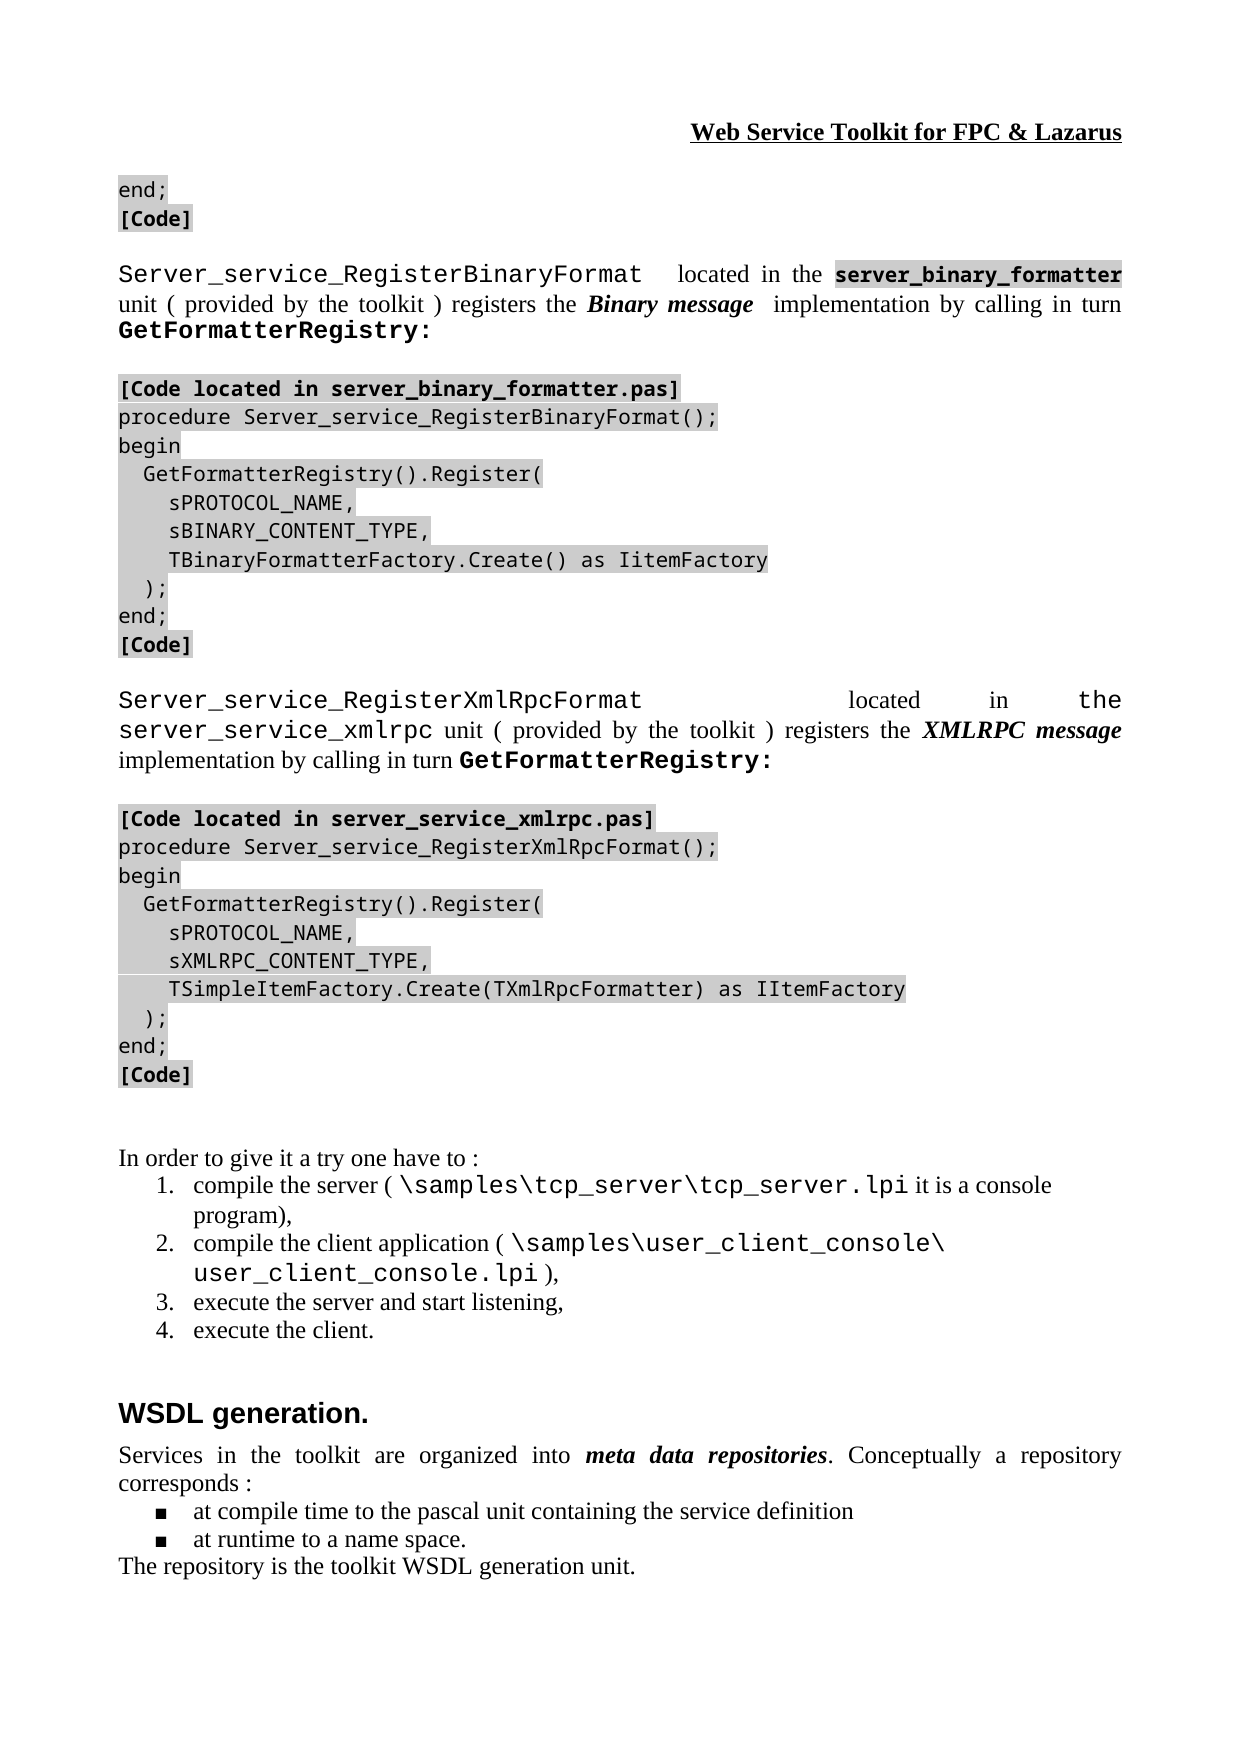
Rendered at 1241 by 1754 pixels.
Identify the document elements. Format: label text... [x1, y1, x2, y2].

text [Code] [118, 204, 1122, 232]
text [Code] [118, 1060, 1122, 1088]
text end; [118, 1031, 1122, 1060]
text sXMLRPC_CONTENT_TYPE, [118, 946, 1122, 974]
text ); [118, 573, 1122, 602]
text TSimpleItemFactory.Create(TXmlRpcFormatter) as IItemFactory [118, 974, 1122, 1003]
subtitle WSDL generation. [118, 1397, 1122, 1429]
text [Code] [118, 630, 1122, 658]
text end; [118, 175, 1122, 204]
text GetFormatterRegistry().Register( [118, 459, 1122, 488]
text TBinaryFormatterFactory.Create() as IitemFactory [118, 545, 1122, 573]
list execute the client. [156, 1316, 1122, 1344]
list at compile time to the pascal unit containing the service definition [156, 1497, 1122, 1525]
text [Code located in server_service_xmlrpc.pas] [118, 804, 1122, 832]
text end; [118, 602, 1122, 630]
list at runtime to a name space. [156, 1525, 1122, 1552]
list compile the server ( \samples\tcp_server\tcp_server.lpi it is a console program), [156, 1171, 1122, 1229]
text sPROTOCOL_NAME, [118, 918, 1122, 946]
text In order to give it a try one have to : [118, 1144, 1122, 1171]
text begin [118, 861, 1122, 889]
text GetFormatterRegistry().Register( [118, 889, 1122, 918]
text sPROTOCOL_NAME, [118, 488, 1122, 516]
text The repository is the toolkit WSDL generation unit. [118, 1552, 1122, 1580]
list execute the server and start listening, [156, 1288, 1122, 1316]
text [Code located in server_binary_formatter.pas] [118, 374, 1122, 402]
text procedure Server_service_RegisterBinaryFormat(); [118, 402, 1122, 431]
text Server_service_RegisterXmlRpcFormat located in the server_service_xmlrpc unit ( provided by the toolkit ) registers the XMLRPC message implementation by calling in turn GetFormatterRegistry: [118, 686, 1122, 776]
text procedure Server_service_RegisterXmlRpcFormat(); [118, 832, 1122, 861]
text begin [118, 431, 1122, 459]
list compile the client application ( \samples\user_client_console\user_client_console.lpi ), [156, 1229, 1122, 1288]
text Server_service_RegisterBinaryFormat located in the server_binary_formatter unit ( provided by the toolkit ) registers the Binary message implementation by calling in turn GetFormatterRegistry: [118, 260, 1122, 346]
text sBINARY_CONTENT_TYPE, [118, 516, 1122, 545]
text ); [118, 1003, 1122, 1031]
text Services in the toolkit are organized into meta data repositories. Conceptually a repository corresponds : [118, 1442, 1122, 1497]
